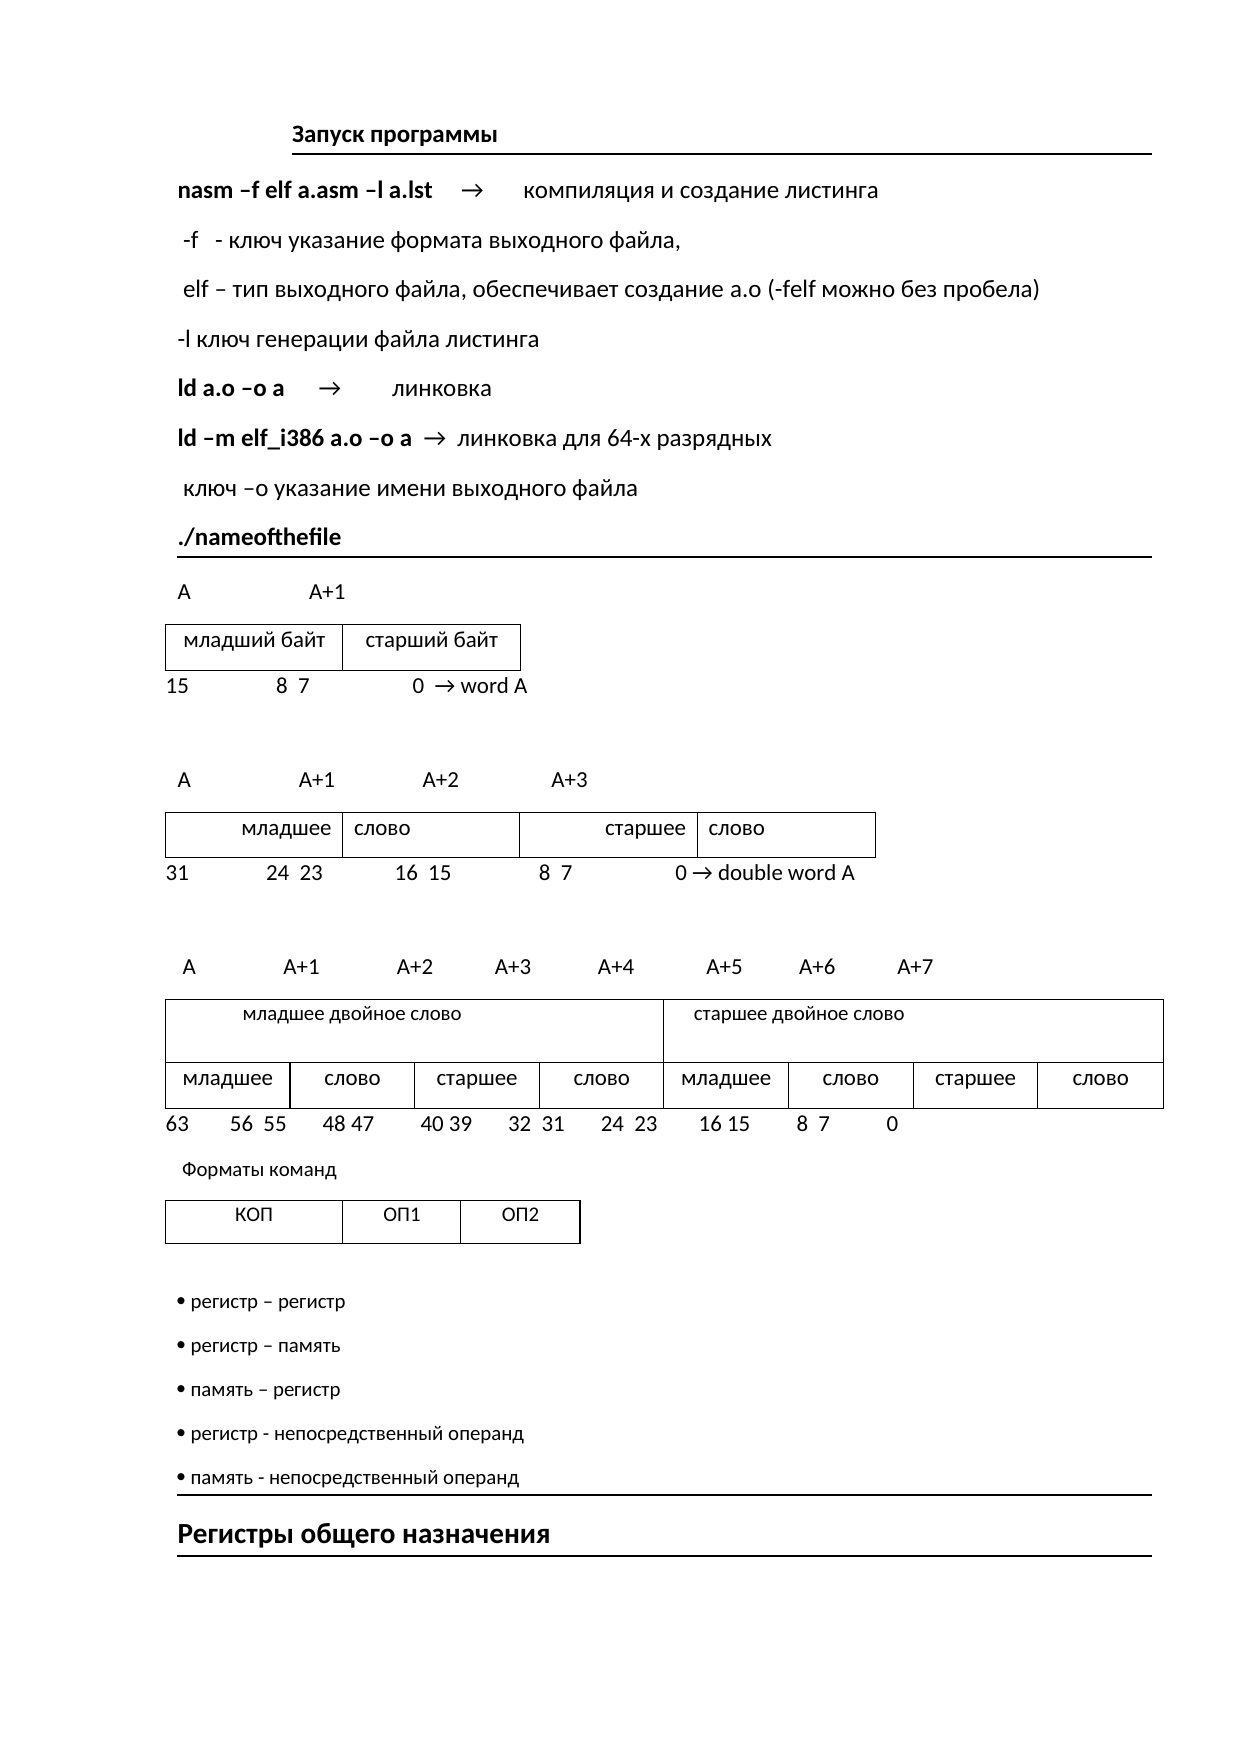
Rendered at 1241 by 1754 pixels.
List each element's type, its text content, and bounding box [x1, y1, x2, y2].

text А А+1 А+2 А+3 [177, 765, 1152, 793]
text nasm –f elf a.asm –l a.lst → компиляция и создание листинга [177, 174, 1152, 205]
table_cell слово [540, 1063, 663, 1108]
table_header ОП1 [343, 1201, 460, 1243]
table_header слово [343, 813, 519, 857]
table_cell младшее [166, 1063, 289, 1108]
text ld a.o –o a → линковка [177, 372, 1152, 403]
table_header старшее двойное слово [664, 1000, 1163, 1062]
list Запуск программы [292, 118, 1152, 153]
table_header КОП [166, 1201, 342, 1243]
table_header младшее двойное слово [166, 1000, 663, 1062]
table_cell слово [1038, 1063, 1163, 1108]
text Регистры общего назначения [177, 1515, 1152, 1555]
text elf – тип выходного файла, обеспечивает создание a.o (-felf можно без пробела) [177, 273, 1152, 304]
text 63 56 55 48 47 40 39 32 31 24 23 16 15 8 7 0 [165, 1109, 1152, 1137]
text  регистр - непосредственный операнд [177, 1420, 1152, 1446]
text ld –m elf_i386 a.o –o a → линковка для 64-х разрядных [177, 422, 1152, 453]
text А А+1 [177, 577, 1152, 605]
table_header слово [698, 813, 875, 857]
text -f - ключ указание формата выходного файла, [177, 224, 1152, 254]
text 15 8 7 0 → word A [165, 671, 1152, 699]
text  регистр – регистр [177, 1288, 1152, 1313]
text ./nameofthefile [177, 521, 1152, 556]
table_cell старшее [914, 1063, 1037, 1108]
table_header старший байт [343, 625, 520, 670]
table_cell старшее [415, 1063, 539, 1108]
table_cell слово [789, 1063, 913, 1108]
table_cell слово [291, 1063, 414, 1108]
text ключ –o указание имени выходного файла [177, 472, 1152, 502]
text  память - непосредственный операнд [177, 1464, 1152, 1494]
table_cell младшее [664, 1063, 788, 1108]
table_header старшее [520, 813, 697, 857]
table_header младший байт [166, 625, 342, 670]
table_header младшее [166, 813, 342, 857]
text -l ключ генерации файла листинга [177, 323, 1152, 353]
table_header ОП2 [461, 1201, 579, 1243]
text  память – регистр [177, 1376, 1152, 1402]
text  регистр – память [177, 1332, 1152, 1358]
text 31 24 23 16 15 8 7 0 → double word A [165, 858, 1152, 886]
text A A+1 A+2 A+3 A+4 A+5 A+6 A+7 [177, 952, 1152, 980]
text Форматы команд [177, 1156, 1152, 1181]
